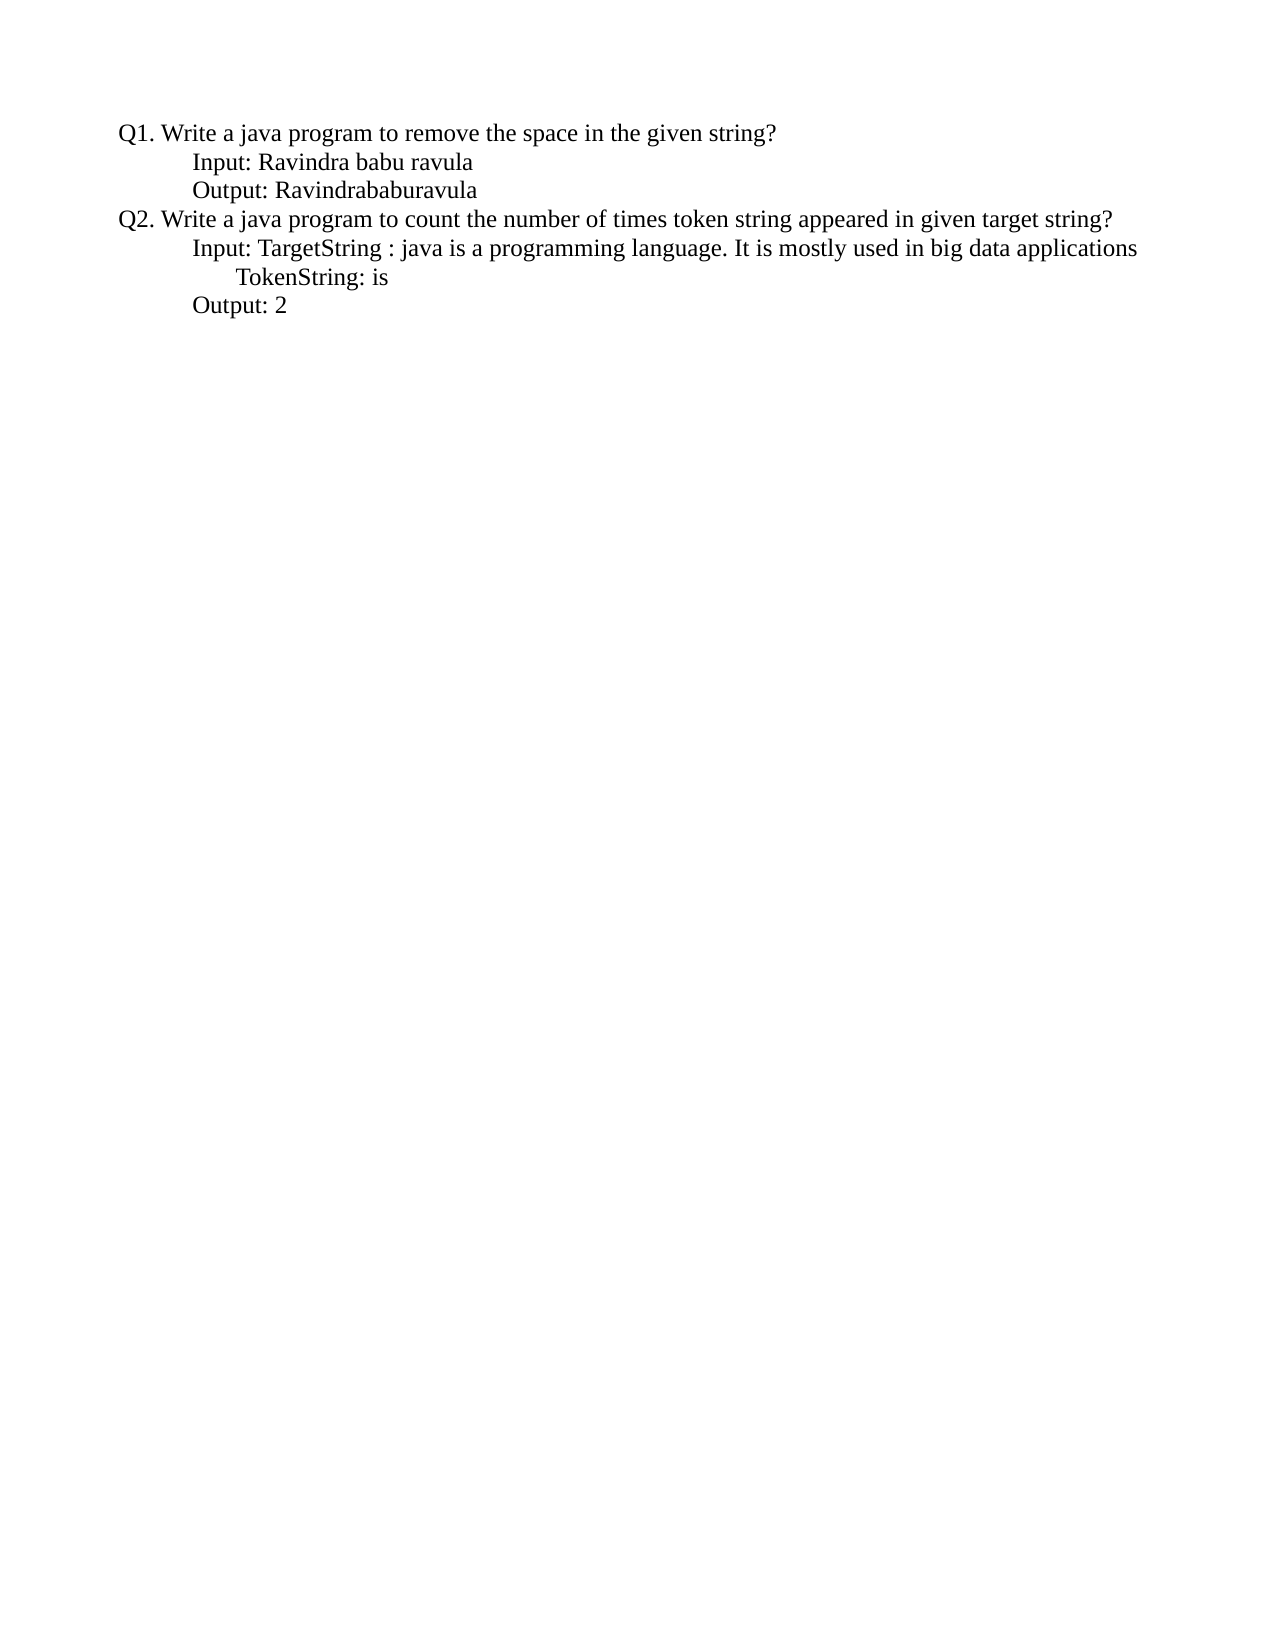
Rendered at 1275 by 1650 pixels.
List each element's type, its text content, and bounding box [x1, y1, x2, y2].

text Q1. Write a java program to remove the space in the given string? Input: Ravindra babu ravula Output: Ravindrababuravula Q2. Write a java program to count the number of times token string appeared in given target string? Input: TargetString : java is a programming language. It is mostly used in big data applications TokenString: is Output: 2 [118, 118, 1157, 377]
